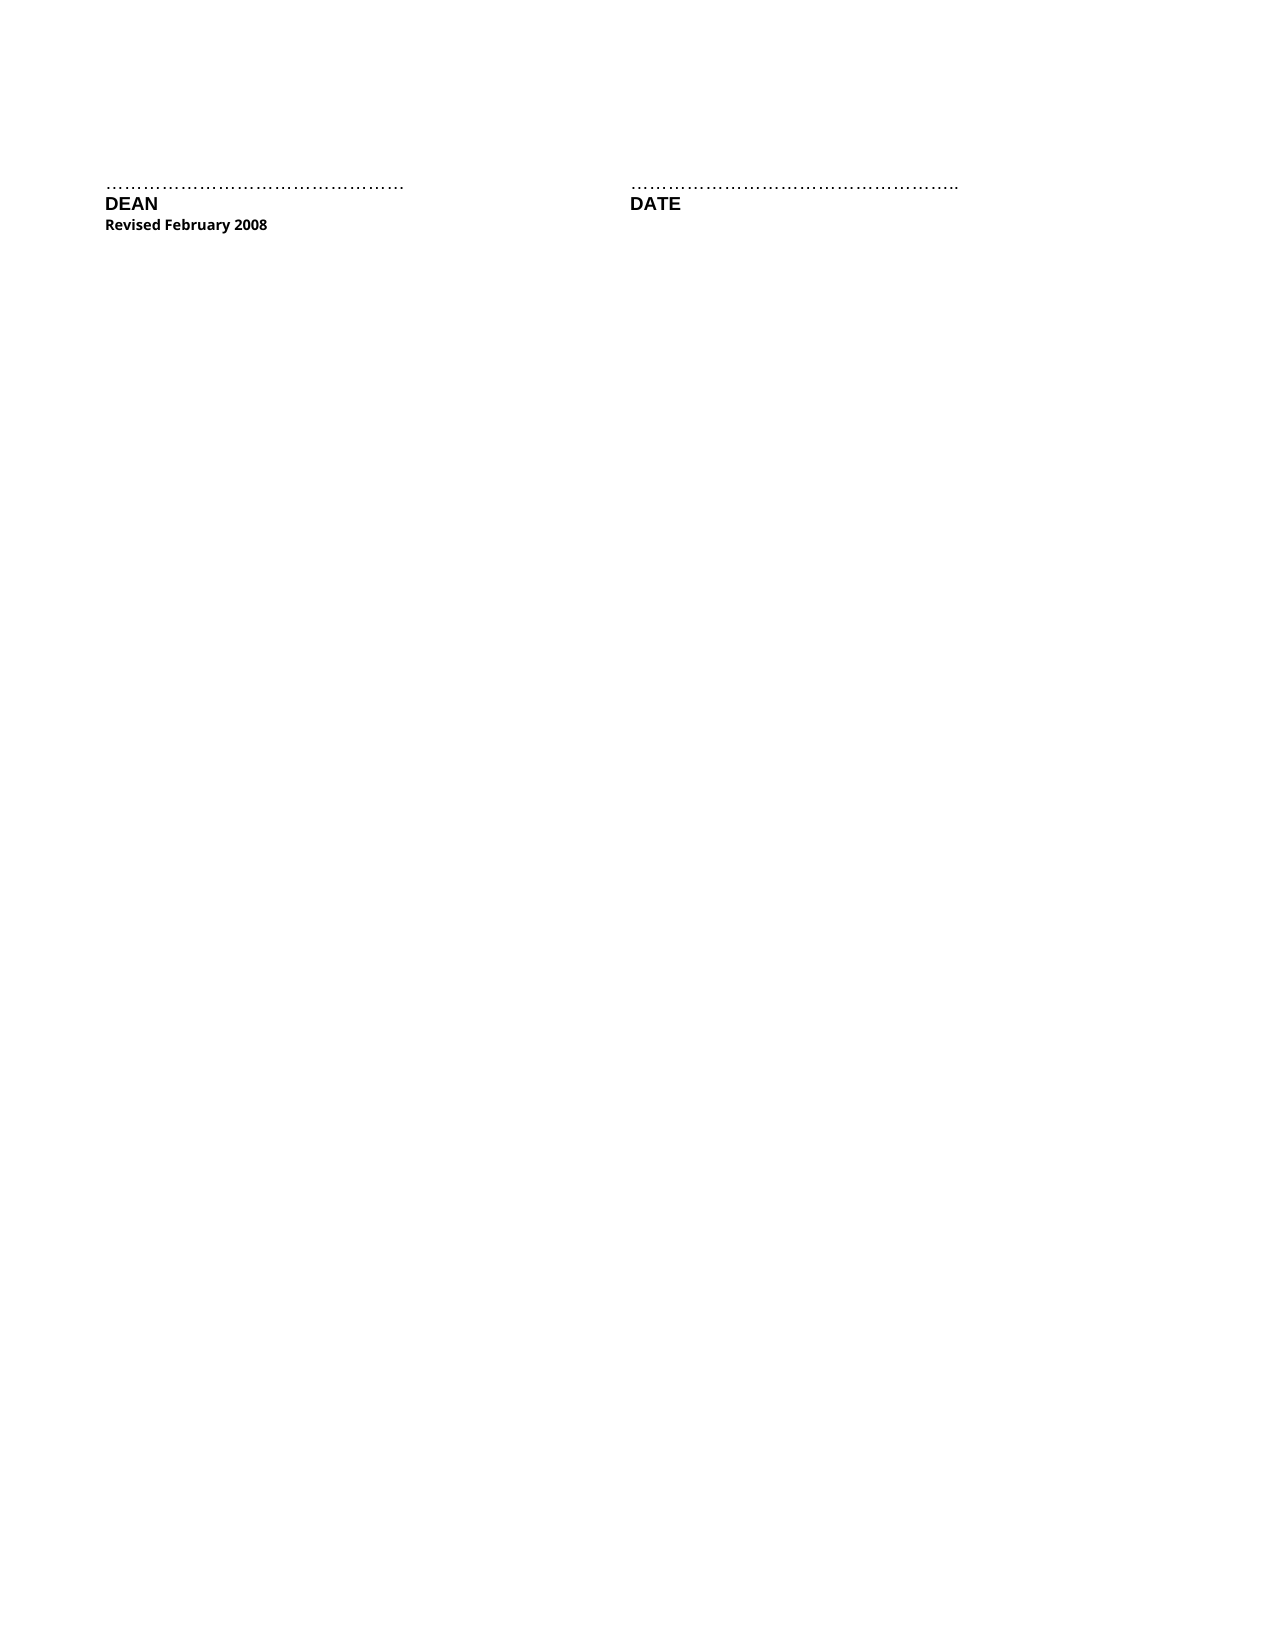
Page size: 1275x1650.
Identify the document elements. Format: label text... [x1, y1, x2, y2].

text Revised February 2008 [105, 215, 1127, 234]
text ………………………………………… …………………………………………….. [105, 172, 1127, 193]
text DEAN DATE [105, 193, 1127, 215]
